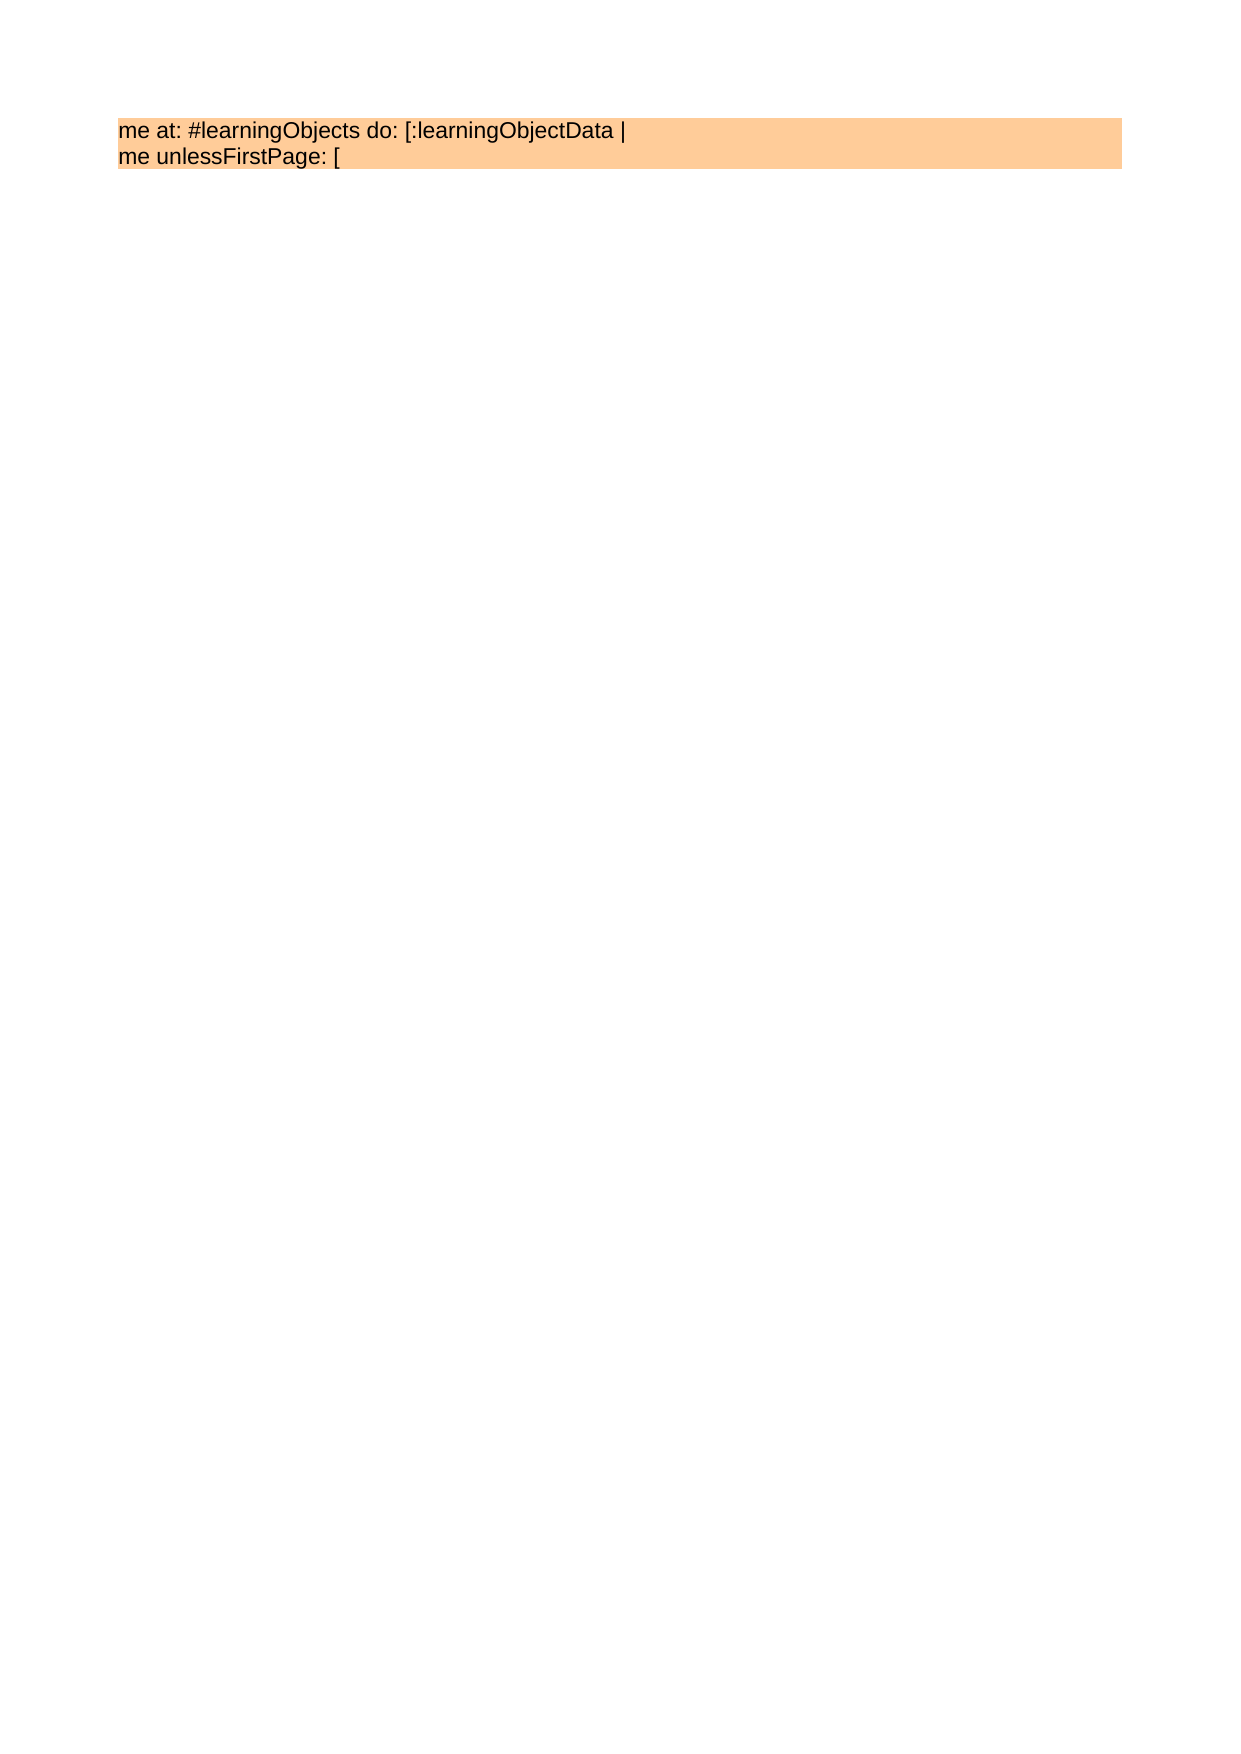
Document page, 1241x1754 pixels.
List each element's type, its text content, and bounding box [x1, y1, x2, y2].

text me at: #learningObjects do: [:learningObjectData | me unlessFirstPage: [ [118, 118, 1122, 169]
